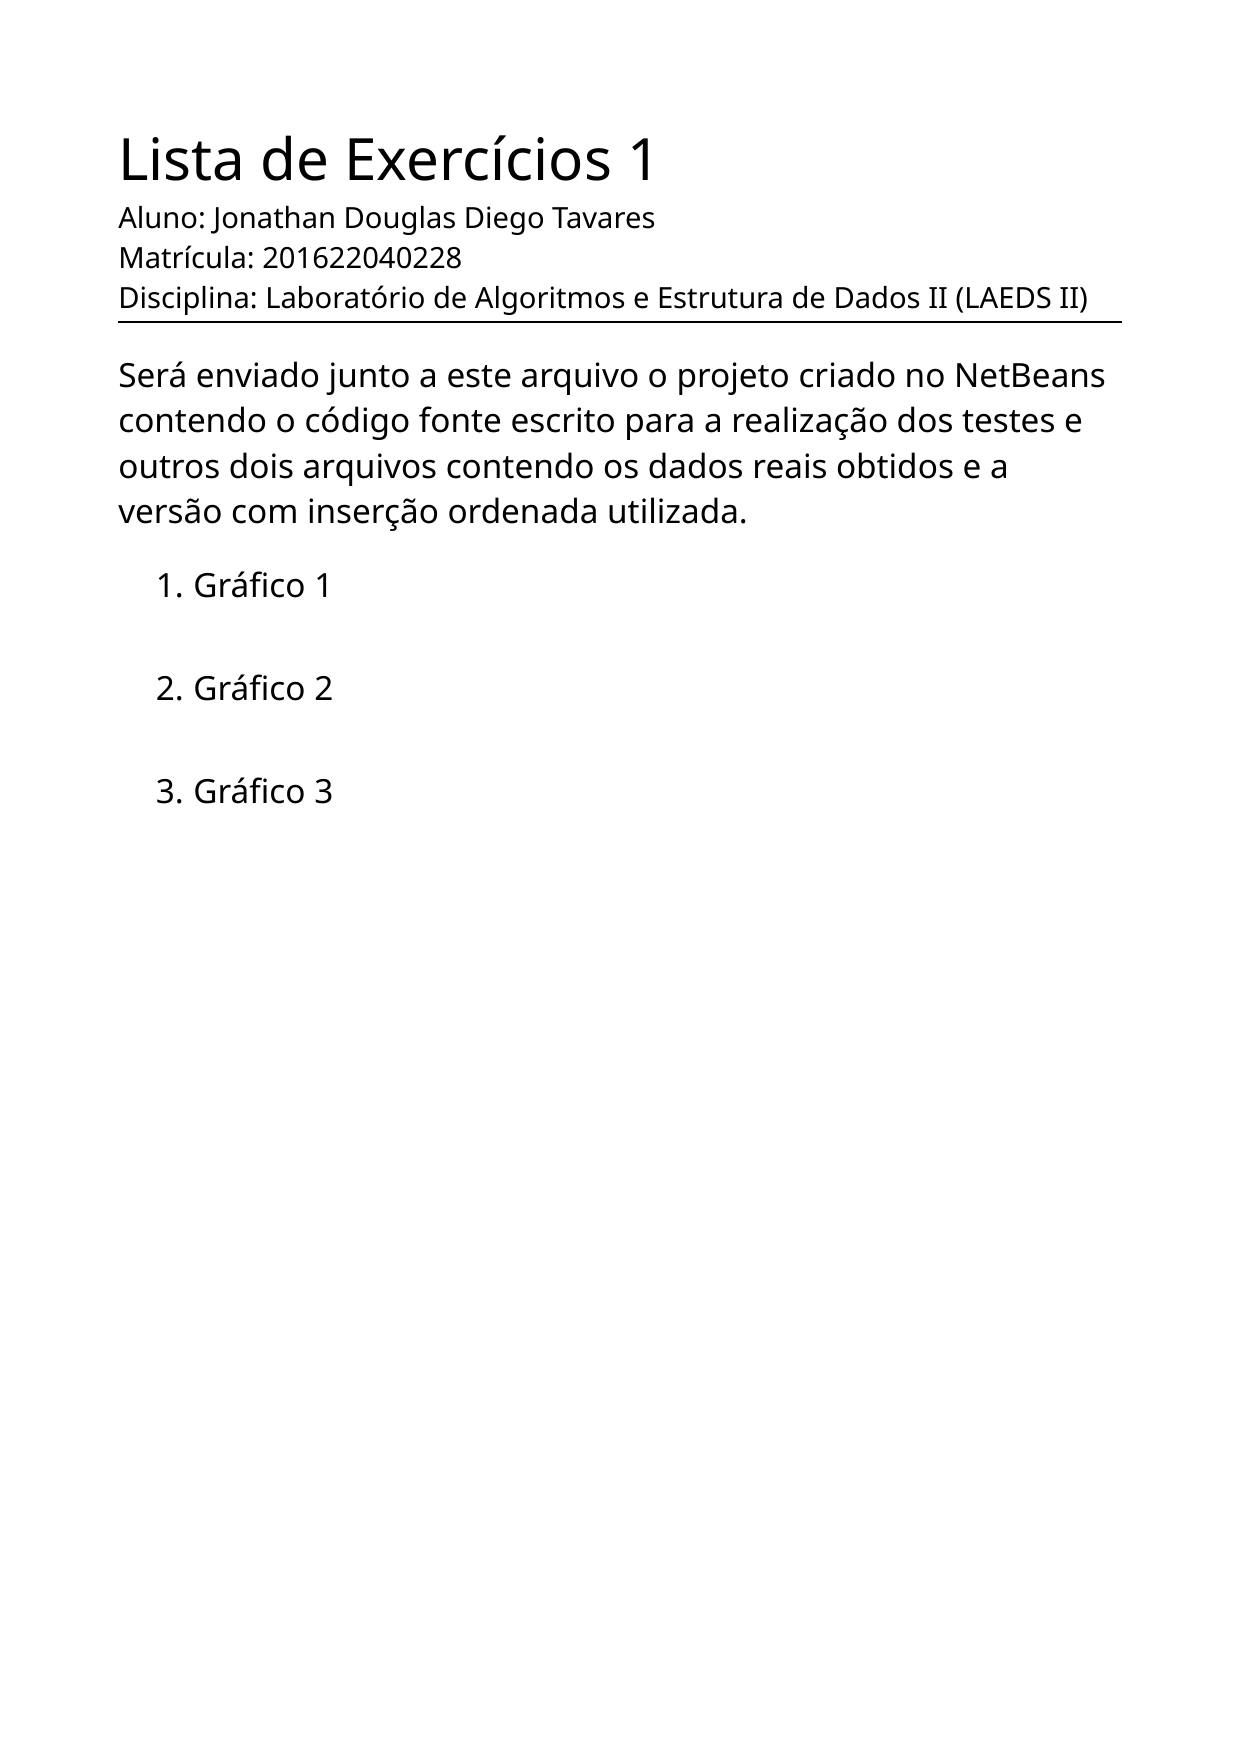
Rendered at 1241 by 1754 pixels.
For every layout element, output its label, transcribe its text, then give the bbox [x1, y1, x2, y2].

list Gráfico 1 [156, 562, 1122, 608]
text Lista de Exercícios 1 [118, 118, 1122, 198]
text Será enviado junto a este arquivo o projeto criado no NetBeans contendo o código fonte escrito para a realização dos testes e outros dois arquivos contendo os dados reais obtidos e a versão com inserção ordenada utilizada. [118, 352, 1122, 533]
list Gráfico 2 [156, 665, 1122, 711]
list Gráfico 3 [156, 768, 1122, 813]
text Matrícula: 201622040228 [118, 237, 1122, 277]
text Aluno: Jonathan Douglas Diego Tavares [118, 198, 1122, 237]
text Disciplina: Laboratório de Algoritmos e Estrutura de Dados II (LAEDS II) [118, 277, 1122, 321]
